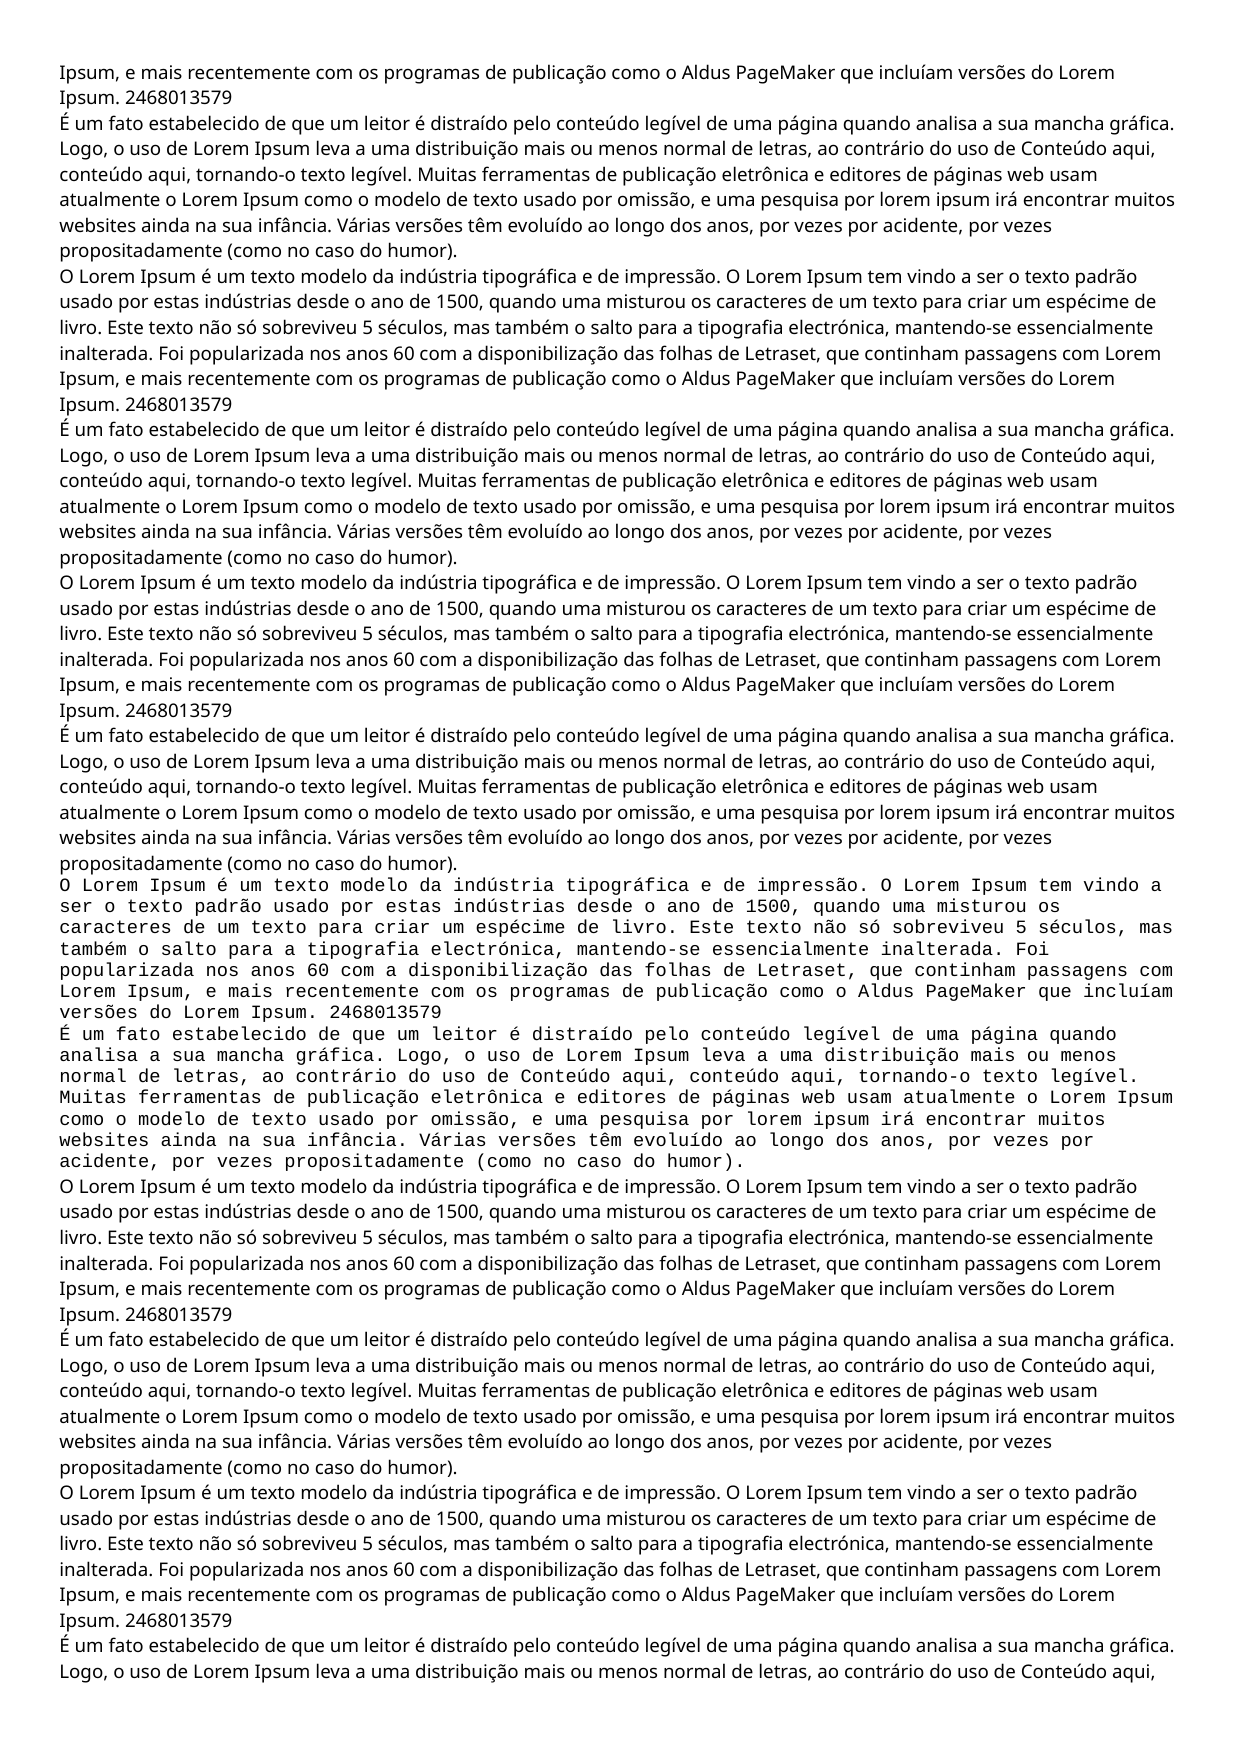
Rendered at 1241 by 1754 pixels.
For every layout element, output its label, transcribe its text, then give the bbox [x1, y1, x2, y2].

text O Lorem Ipsum é um texto modelo da indústria tipográfica e de impressão. O Lorem Ipsum tem vindo a ser o texto padrão usado por estas indústrias desde o ano de 1500, quando uma misturou os caracteres de um texto para criar um espécime de livro. Este texto não só sobreviveu 5 séculos, mas também o salto para a tipografia electrónica, mantendo-se essencialmente inalterada. Foi popularizada nos anos 60 com a disponibilização das folhas de Letraset, que continham passagens com Lorem Ipsum, e mais recentemente com os programas de publicação como o Aldus PageMaker que incluíam versões do Lorem Ipsum. 2468013579 [59, 876, 1181, 1024]
text É um fato estabelecido de que um leitor é distraído pelo conteúdo legível de uma página quando analisa a sua mancha gráfica. Logo, o uso de Lorem Ipsum leva a uma distribuição mais ou menos normal de letras, ao contrário do uso de Conteúdo aqui, conteúdo aqui, tornando-o texto legível. Muitas ferramentas de publicação eletrônica e editores de páginas web usam atualmente o Lorem Ipsum como o modelo de texto usado por omissão, e uma pesquisa por lorem ipsum irá encontrar muitos websites ainda na sua infância. Várias versões têm evoluído ao longo dos anos, por vezes por acidente, por vezes propositadamente (como no caso do humor). [59, 1024, 1181, 1173]
text É um fato estabelecido de que um leitor é distraído pelo conteúdo legível de uma página quando analisa a sua mancha gráfica. Logo, o uso de Lorem Ipsum leva a uma distribuição mais ou menos normal de letras, ao contrário do uso de Conteúdo aqui, conteúdo aqui, tornando-o texto legível. Muitas ferramentas de publicação eletrônica e editores de páginas web usam atualmente o Lorem Ipsum como o modelo de texto usado por omissão, e uma pesquisa por lorem ipsum irá encontrar muitos websites ainda na sua infância. Várias versões têm evoluído ao longo dos anos, por vezes por acidente, por vezes propositadamente (como no caso do humor). [59, 723, 1181, 876]
text É um fato estabelecido de que um leitor é distraído pelo conteúdo legível de uma página quando analisa a sua mancha gráfica. Logo, o uso de Lorem Ipsum leva a uma distribuição mais ou menos normal de letras, ao contrário do uso de Conteúdo aqui, conteúdo aqui, tornando-o texto legível. Muitas ferramentas de publicação eletrônica e editores de páginas web usam atualmente o Lorem Ipsum como o modelo de texto usado por omissão, e uma pesquisa por lorem ipsum irá encontrar muitos websites ainda na sua infância. Várias versões têm evoluído ao longo dos anos, por vezes por acidente, por vezes propositadamente (como no caso do humor). [59, 1326, 1181, 1479]
text Ipsum, e mais recentemente com os programas de publicação como o Aldus PageMaker que incluíam versões do Lorem Ipsum. 2468013579 [59, 59, 1181, 110]
text O Lorem Ipsum é um texto modelo da indústria tipográfica e de impressão. O Lorem Ipsum tem vindo a ser o texto padrão usado por estas indústrias desde o ano de 1500, quando uma misturou os caracteres de um texto para criar um espécime de livro. Este texto não só sobreviveu 5 séculos, mas também o salto para a tipografia electrónica, mantendo-se essencialmente inalterada. Foi popularizada nos anos 60 com a disponibilização das folhas de Letraset, que continham passagens com Lorem Ipsum, e mais recentemente com os programas de publicação como o Aldus PageMaker que incluíam versões do Lorem Ipsum. 2468013579 [59, 1479, 1181, 1633]
text É um fato estabelecido de que um leitor é distraído pelo conteúdo legível de uma página quando analisa a sua mancha gráfica. Logo, o uso de Lorem Ipsum leva a uma distribuição mais ou menos normal de letras, ao contrário do uso de Conteúdo aqui, conteúdo aqui, tornando-o texto legível. Muitas ferramentas de publicação eletrônica e editores de páginas web usam atualmente o Lorem Ipsum como o modelo de texto usado por omissão, e uma pesquisa por lorem ipsum irá encontrar muitos websites ainda na sua infância. Várias versões têm evoluído ao longo dos anos, por vezes por acidente, por vezes propositadamente (como no caso do humor). [59, 110, 1181, 263]
text O Lorem Ipsum é um texto modelo da indústria tipográfica e de impressão. O Lorem Ipsum tem vindo a ser o texto padrão usado por estas indústrias desde o ano de 1500, quando uma misturou os caracteres de um texto para criar um espécime de livro. Este texto não só sobreviveu 5 séculos, mas também o salto para a tipografia electrónica, mantendo-se essencialmente inalterada. Foi popularizada nos anos 60 com a disponibilização das folhas de Letraset, que continham passagens com Lorem Ipsum, e mais recentemente com os programas de publicação como o Aldus PageMaker que incluíam versões do Lorem Ipsum. 2468013579 [59, 263, 1181, 416]
text É um fato estabelecido de que um leitor é distraído pelo conteúdo legível de uma página quando analisa a sua mancha gráfica. Logo, o uso de Lorem Ipsum leva a uma distribuição mais ou menos normal de letras, ao contrário do uso de Conteúdo aqui, conteúdo aqui, tornando-o texto legível. Muitas ferramentas de publicação eletrônica e editores de páginas web usam atualmente o Lorem Ipsum como o modelo de texto usado por omissão, e uma pesquisa por lorem ipsum irá encontrar muitos websites ainda na sua infância. Várias versões têm evoluído ao longo dos anos, por vezes por acidente, por vezes propositadamente (como no caso do humor). [59, 416, 1181, 569]
text É um fato estabelecido de que um leitor é distraído pelo conteúdo legível de uma página quando analisa a sua mancha gráfica. Logo, o uso de Lorem Ipsum leva a uma distribuição mais ou menos normal de letras, ao contrário do uso de Conteúdo aqui, [59, 1633, 1181, 1684]
text O Lorem Ipsum é um texto modelo da indústria tipográfica e de impressão. O Lorem Ipsum tem vindo a ser o texto padrão usado por estas indústrias desde o ano de 1500, quando uma misturou os caracteres de um texto para criar um espécime de livro. Este texto não só sobreviveu 5 séculos, mas também o salto para a tipografia electrónica, mantendo-se essencialmente inalterada. Foi popularizada nos anos 60 com a disponibilização das folhas de Letraset, que continham passagens com Lorem Ipsum, e mais recentemente com os programas de publicação como o Aldus PageMaker que incluíam versões do Lorem Ipsum. 2468013579 [59, 569, 1181, 723]
text O Lorem Ipsum é um texto modelo da indústria tipográfica e de impressão. O Lorem Ipsum tem vindo a ser o texto padrão usado por estas indústrias desde o ano de 1500, quando uma misturou os caracteres de um texto para criar um espécime de livro. Este texto não só sobreviveu 5 séculos, mas também o salto para a tipografia electrónica, mantendo-se essencialmente inalterada. Foi popularizada nos anos 60 com a disponibilização das folhas de Letraset, que continham passagens com Lorem Ipsum, e mais recentemente com os programas de publicação como o Aldus PageMaker que incluíam versões do Lorem Ipsum. 2468013579 [59, 1173, 1181, 1326]
